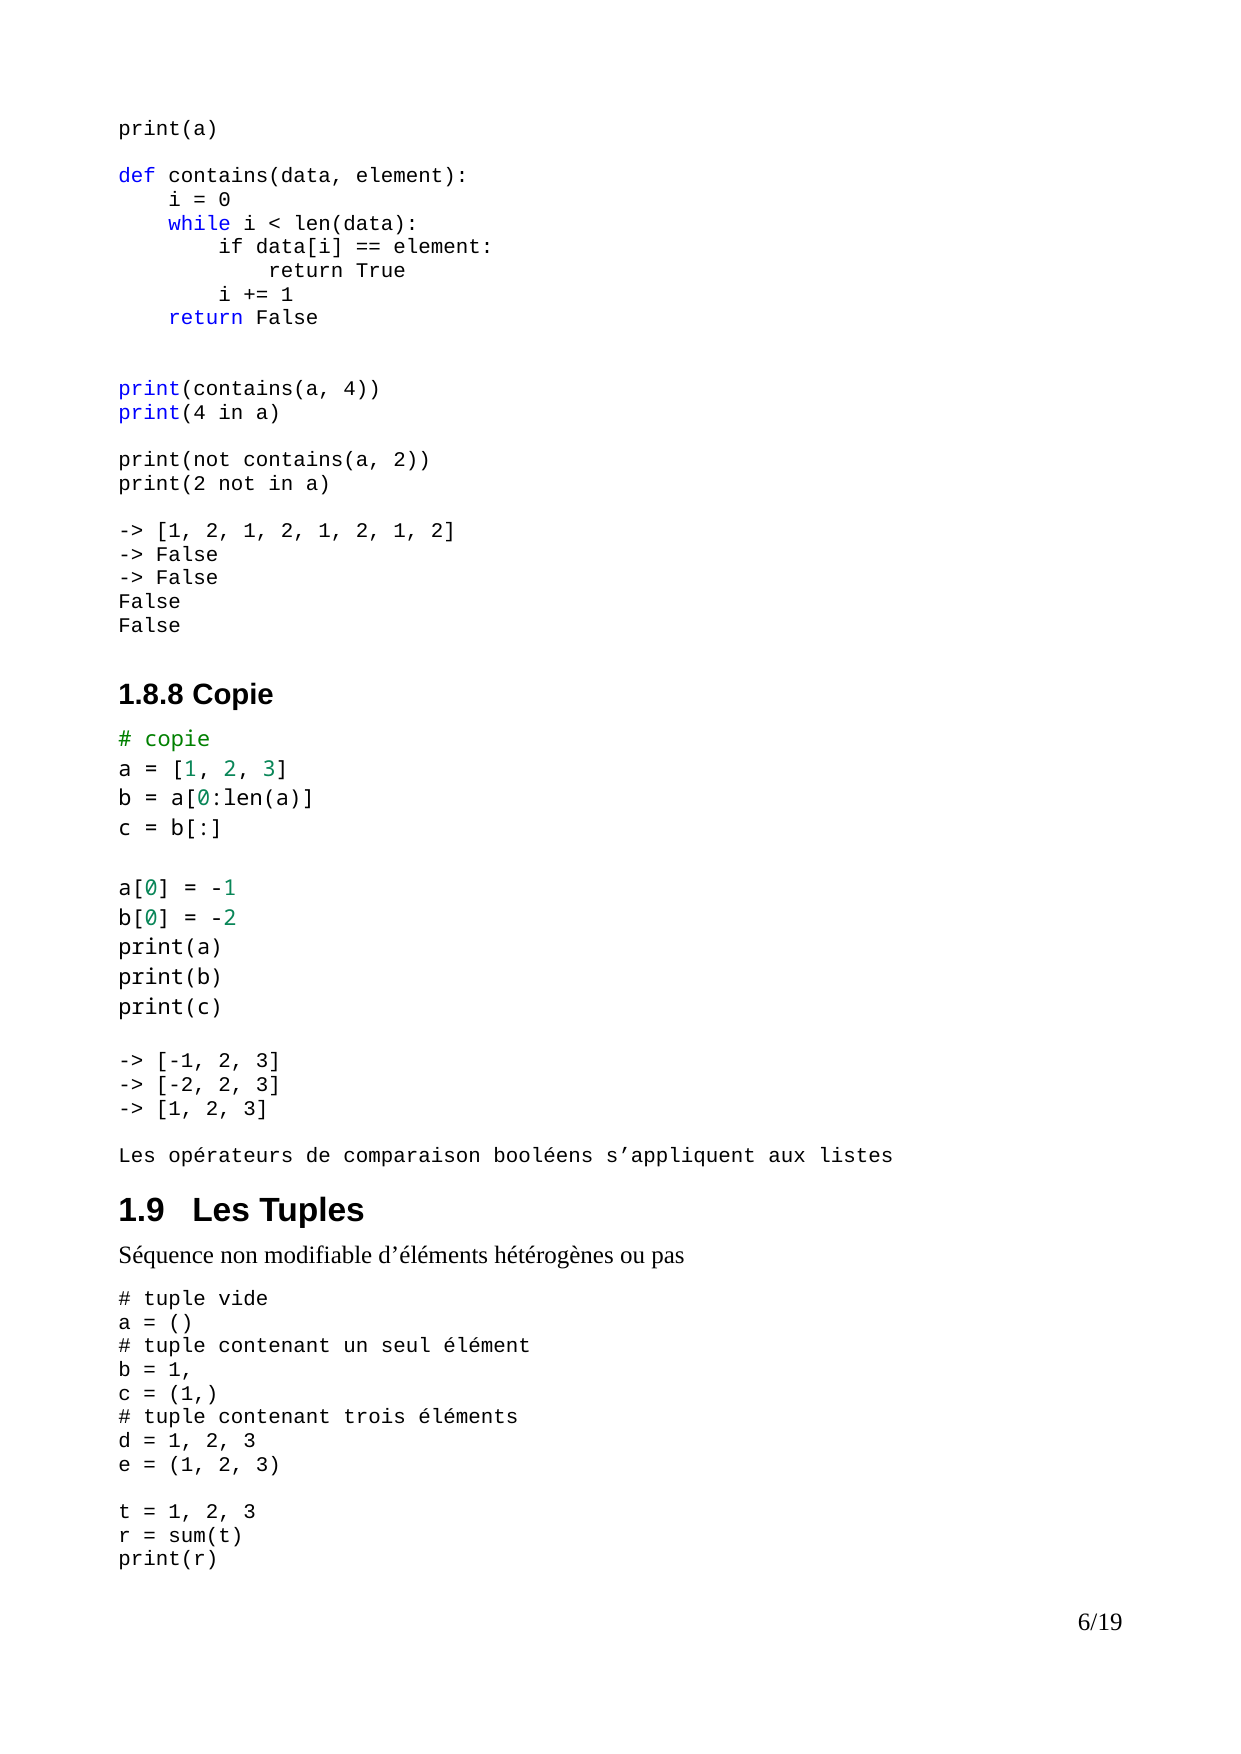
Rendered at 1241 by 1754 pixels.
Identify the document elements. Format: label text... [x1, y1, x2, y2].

text -> [1, 2, 1, 2, 1, 2, 1, 2] [118, 520, 1122, 544]
subtitle Copie [118, 677, 1122, 710]
text print(b) [118, 961, 1122, 991]
text -> [1, 2, 3] [118, 1098, 1122, 1121]
text e = (1, 2, 3) [118, 1454, 1122, 1477]
text print(c) [118, 991, 1122, 1021]
text -> [-2, 2, 3] [118, 1074, 1122, 1098]
text print(2 not in a) [118, 473, 1122, 496]
text Séquence non modifiable d’éléments hétérogènes ou pas [118, 1241, 1122, 1269]
text # tuple vide [118, 1288, 1122, 1312]
text Les opérateurs de comparaison booléens s’appliquent aux listes [118, 1145, 1122, 1169]
text print(a) [118, 931, 1122, 961]
text print(4 in a) [118, 402, 1122, 426]
text b = a[0:len(a)] [118, 782, 1122, 812]
text print(a) [118, 118, 1122, 142]
text return True [118, 260, 1122, 284]
text d = 1, 2, 3 [118, 1430, 1122, 1454]
text a = [1, 2, 3] [118, 753, 1122, 782]
text c = (1,) [118, 1383, 1122, 1406]
text False [118, 615, 1122, 638]
text print(r) [118, 1548, 1122, 1572]
text c = b[:] [118, 812, 1122, 842]
text # tuple contenant trois éléments [118, 1406, 1122, 1430]
text # copie [118, 723, 1122, 753]
text def contains(data, element): [118, 165, 1122, 189]
text print(not contains(a, 2)) [118, 449, 1122, 473]
text i = 0 [118, 189, 1122, 213]
text t = 1, 2, 3 [118, 1501, 1122, 1525]
text return False [118, 307, 1122, 331]
text b = 1, [118, 1359, 1122, 1383]
text -> False [118, 567, 1122, 591]
text # tuple contenant un seul élément [118, 1336, 1122, 1359]
text r = sum(t) [118, 1525, 1122, 1548]
text a = () [118, 1312, 1122, 1336]
text -> False [118, 544, 1122, 567]
subtitle Les Tuples [118, 1189, 1122, 1228]
text i += 1 [118, 284, 1122, 307]
text if data[i] == element: [118, 236, 1122, 260]
text a[0] = -1 [118, 872, 1122, 901]
text -> [-1, 2, 3] [118, 1050, 1122, 1074]
text print(contains(a, 4)) [118, 378, 1122, 402]
text while i < len(data): [118, 213, 1122, 236]
text b[0] = -2 [118, 901, 1122, 931]
text False [118, 591, 1122, 615]
